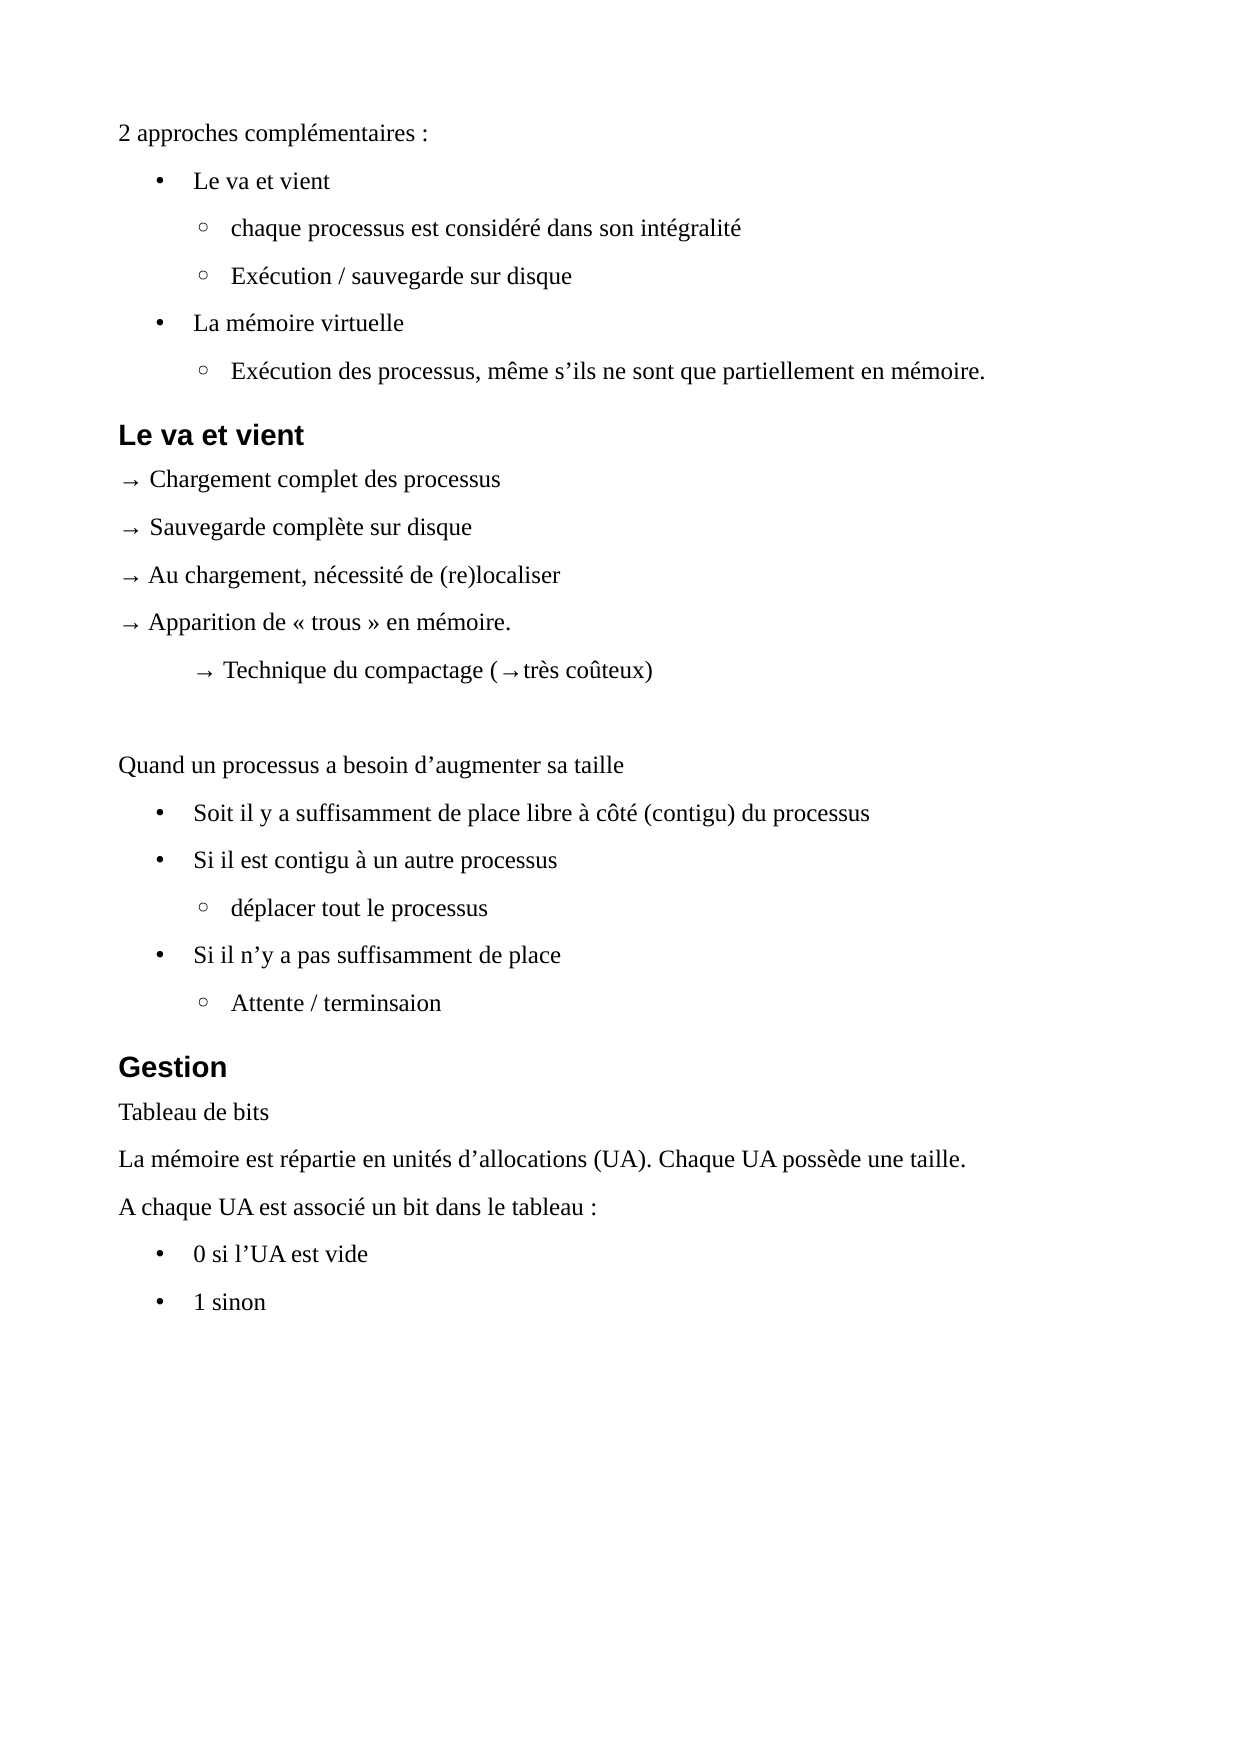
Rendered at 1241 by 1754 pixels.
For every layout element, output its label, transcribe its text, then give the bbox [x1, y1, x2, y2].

text → Sauvegarde complète sur disque [118, 512, 1122, 541]
text Tableau de bits [118, 1097, 1122, 1125]
list 1 sinon [156, 1287, 1122, 1316]
text 2 approches complémentaires : [118, 118, 1122, 147]
list Exécution / sauvegarde sur disque [193, 261, 1122, 290]
text → Chargement complet des processus [118, 464, 1122, 493]
text A chaque UA est associé un bit dans le tableau : [118, 1192, 1122, 1221]
text → Technique du compactage (→très coûteux) [118, 655, 1122, 684]
text La mémoire est répartie en unités d’allocations (UA). Chaque UA possède une taille. [118, 1144, 1122, 1173]
list Le va et vient [156, 166, 1122, 194]
text Quand un processus a besoin d’augmenter sa taille [118, 750, 1122, 779]
list Si il est contigu à un autre processus [156, 845, 1122, 874]
text → Au chargement, nécessité de (re)localiser [118, 560, 1122, 588]
list 0 si l’UA est vide [156, 1239, 1122, 1268]
list Attente / terminsaion [193, 988, 1122, 1017]
list La mémoire virtuelle [156, 308, 1122, 337]
list Exécution des processus, même s’ils ne sont que partiellement en mémoire. [193, 356, 1122, 385]
list chaque processus est considéré dans son intégralité [193, 213, 1122, 242]
list Soit il y a suffisamment de place libre à côté (contigu) du processus [156, 798, 1122, 827]
subtitle Gestion [118, 1050, 1122, 1084]
subtitle Le va et vient [118, 418, 1122, 452]
list Si il n’y a pas suffisamment de place [156, 941, 1122, 969]
list déplacer tout le processus [193, 893, 1122, 922]
text → Apparition de « trous » en mémoire. [118, 607, 1122, 636]
